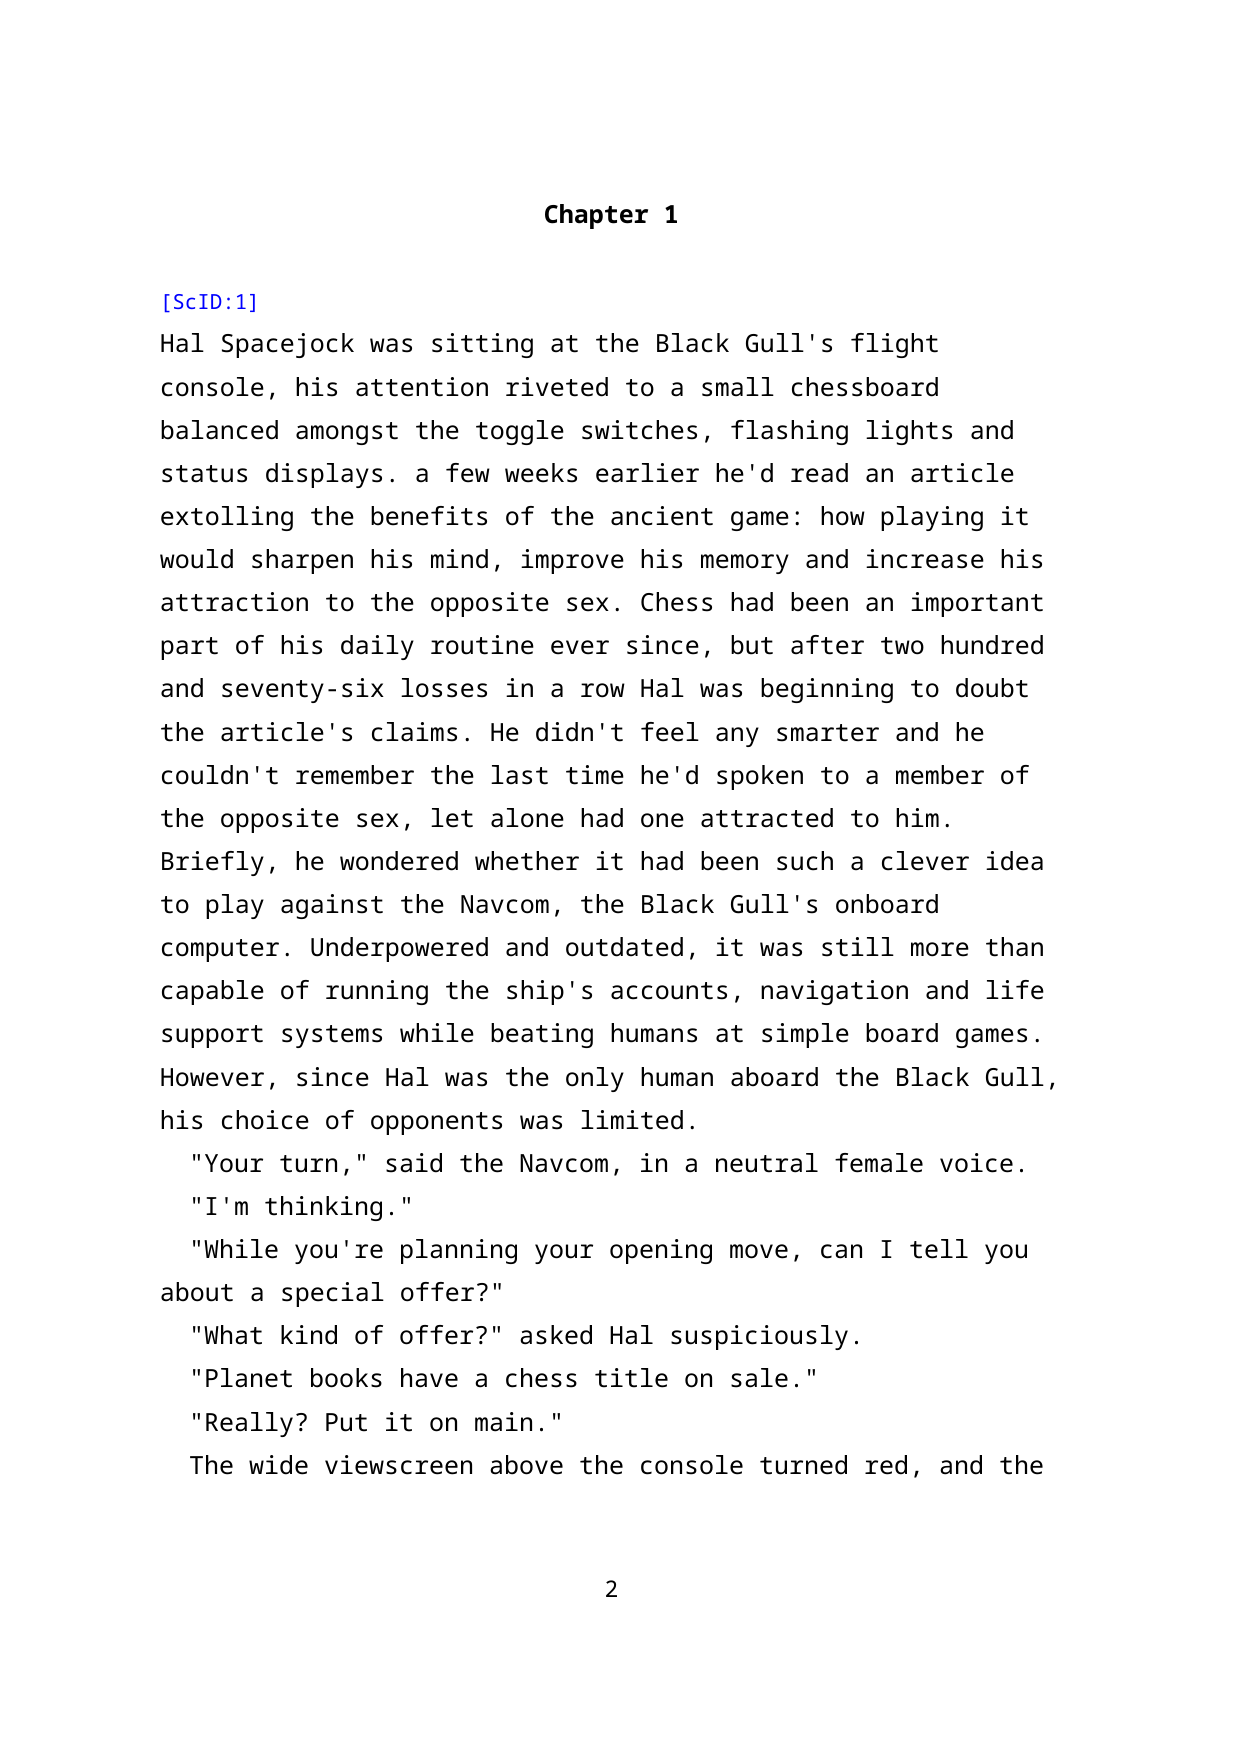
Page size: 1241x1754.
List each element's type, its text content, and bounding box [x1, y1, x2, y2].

text The wide viewscreen above the console turned red, and the [159, 1439, 1063, 1483]
text [ScID:1] [159, 275, 1063, 318]
subtitle Chapter 1 [159, 189, 1063, 232]
text Hal Spacejock was sitting at the Black Gull's flight console, his attention riveted to a small chessboard balanced amongst the toggle switches, flashing lights and status displays. a few weeks earlier he'd read an article extolling the benefits of the ancient game: how playing it would sharpen his mind, improve his memory and increase his attraction to the opposite sex. Chess had been an important part of his daily routine ever since, but after two hundred and seventy-six losses in a row Hal was beginning to doubt the article's claims. He didn't feel any smarter and he couldn't remember the last time he'd spoken to a member of the opposite sex, let alone had one attracted to him. Briefly, he wondered whether it had been such a clever idea to play against the Navcom, the Black Gull's onboard computer. Underpowered and outdated, it was still more than capable of running the ship's accounts, navigation and life support systems while beating humans at simple board games. However, since Hal was the only human aboard the Black Gull, his choice of opponents was limited. [159, 318, 1063, 1138]
text "Really? Put it on main." [159, 1396, 1063, 1439]
text "I'm thinking." [159, 1181, 1063, 1224]
text "While you're planning your opening move, can I tell you about a special offer?" [159, 1224, 1063, 1310]
text "What kind of offer?" asked Hal suspiciously. [159, 1310, 1063, 1353]
text "Planet books have a chess title on sale." [159, 1353, 1063, 1396]
text "Your turn," said the Navcom, in a neutral female voice. [159, 1138, 1063, 1181]
